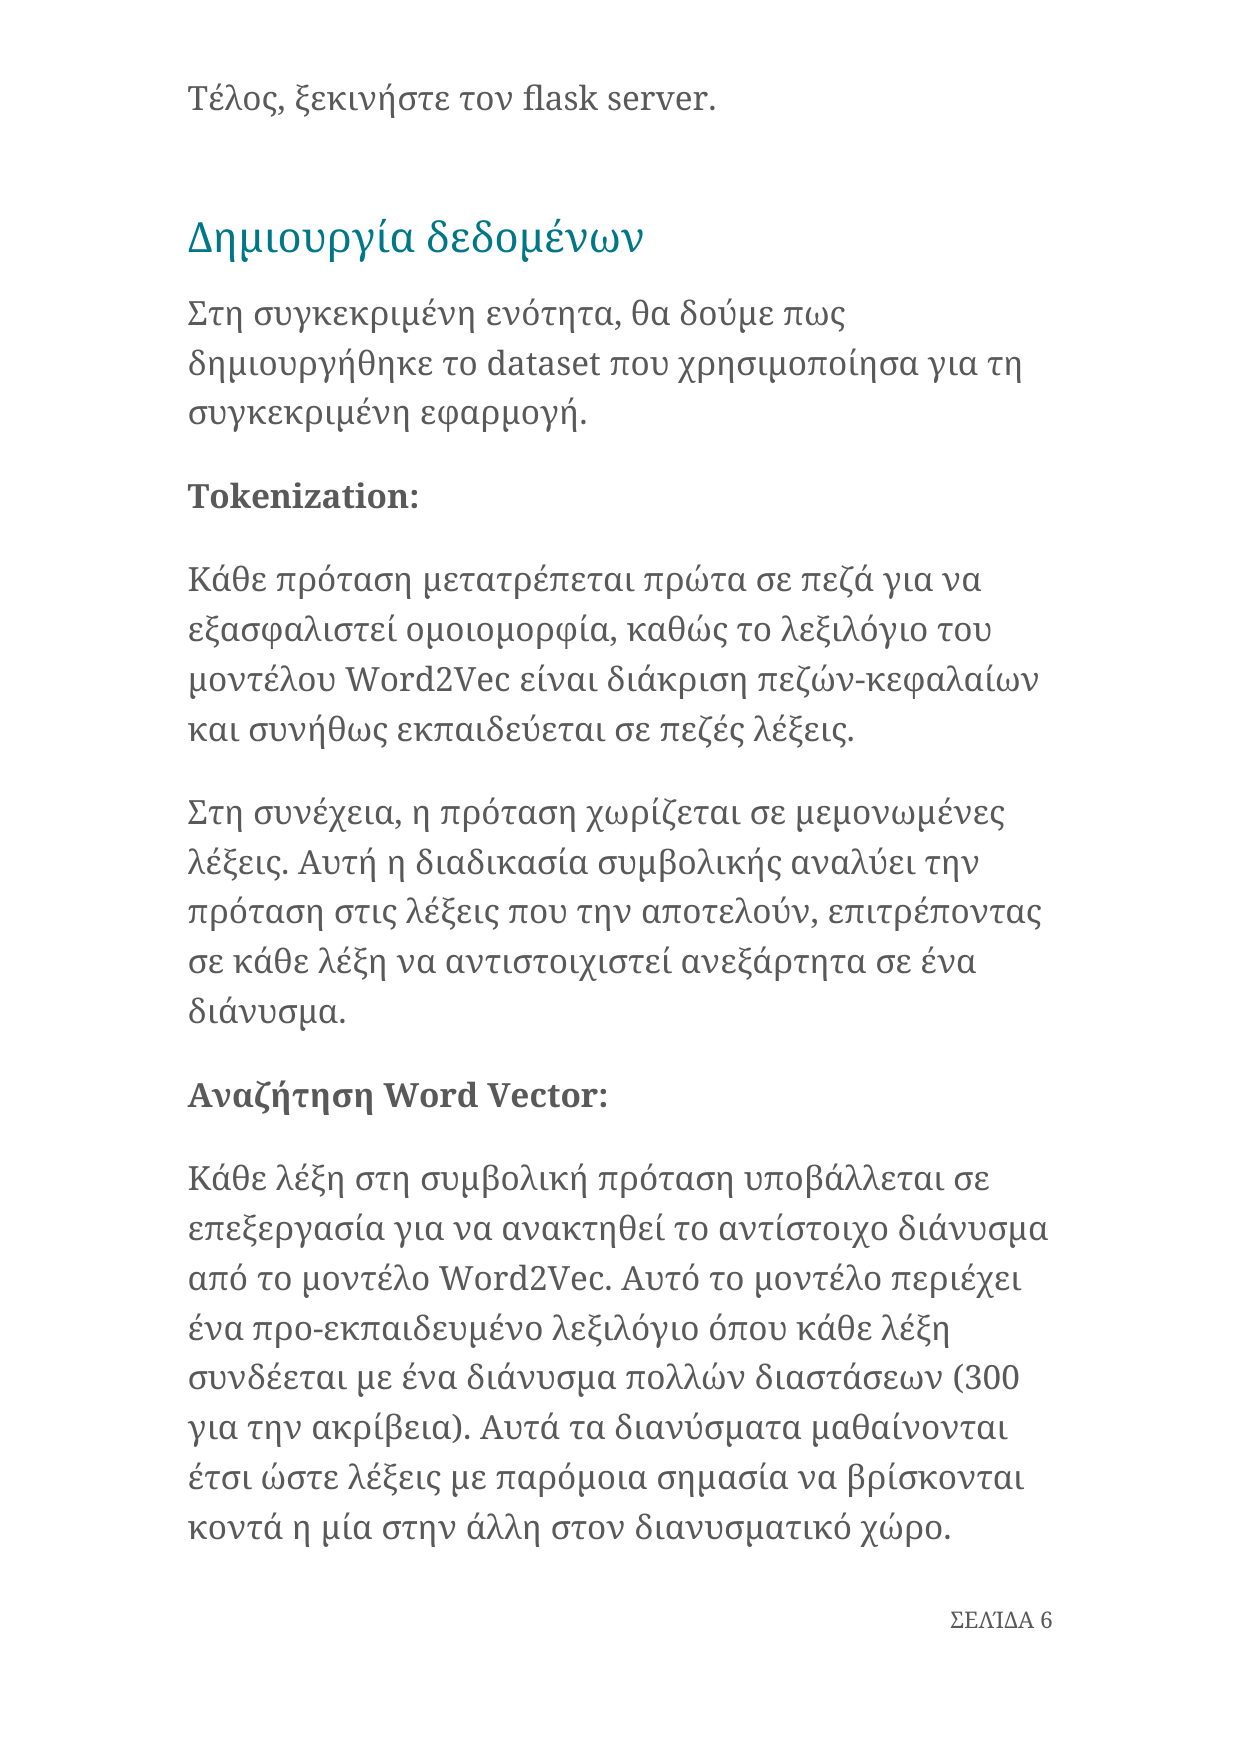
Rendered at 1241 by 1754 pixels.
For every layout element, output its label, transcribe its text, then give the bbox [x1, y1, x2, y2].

text Tokenization: [187, 472, 1053, 518]
text Κάθε λέξη στη συμβολική πρόταση υποβάλλεται σε επεξεργασία για να ανακτηθεί το αντίστοιχο διάνυσμα από το μοντέλο Word2Vec. Αυτό το μοντέλο περιέχει ένα προ-εκπαιδευμένο λεξιλόγιο όπου κάθε λέξη συνδέεται με ένα διάνυσμα πολλών διαστάσεων (300 για την ακρίβεια). Αυτά τα διανύσματα μαθαίνονται έτσι ώστε λέξεις με παρόμοια σημασία να βρίσκονται κοντά η μία στην άλλη στον διανυσματικό χώρο. [187, 1154, 1053, 1549]
text Στη συγκεκριμένη ενότητα, θα δούμε πως δημιουργήθηκε το dataset που χρησιμοποίησα για τη συγκεκριμένη εφαρμογή. [187, 289, 1053, 434]
text Αναζήτηση Word Vector: [187, 1071, 1053, 1117]
text Στη συνέχεια, η πρόταση χωρίζεται σε μεμονωμένες λέξεις. Αυτή η διαδικασία συμβολικής αναλύει την πρόταση στις λέξεις που την αποτελούν, επιτρέποντας σε κάθε λέξη να αντιστοιχιστεί ανεξάρτητα σε ένα διάνυσμα. [187, 788, 1053, 1033]
text Τέλος, ξεκινήστε τον flask server. [187, 75, 1053, 120]
subtitle Δημιουργία δεδομένων [187, 208, 1053, 265]
text Κάθε πρόταση μετατρέπεται πρώτα σε πεζά για να εξασφαλιστεί ομοιομορφία, καθώς το λεξιλόγιο του μοντέλου Word2Vec είναι διάκριση πεζών-κεφαλαίων και συνήθως εκπαιδεύεται σε πεζές λέξεις. [187, 556, 1053, 751]
